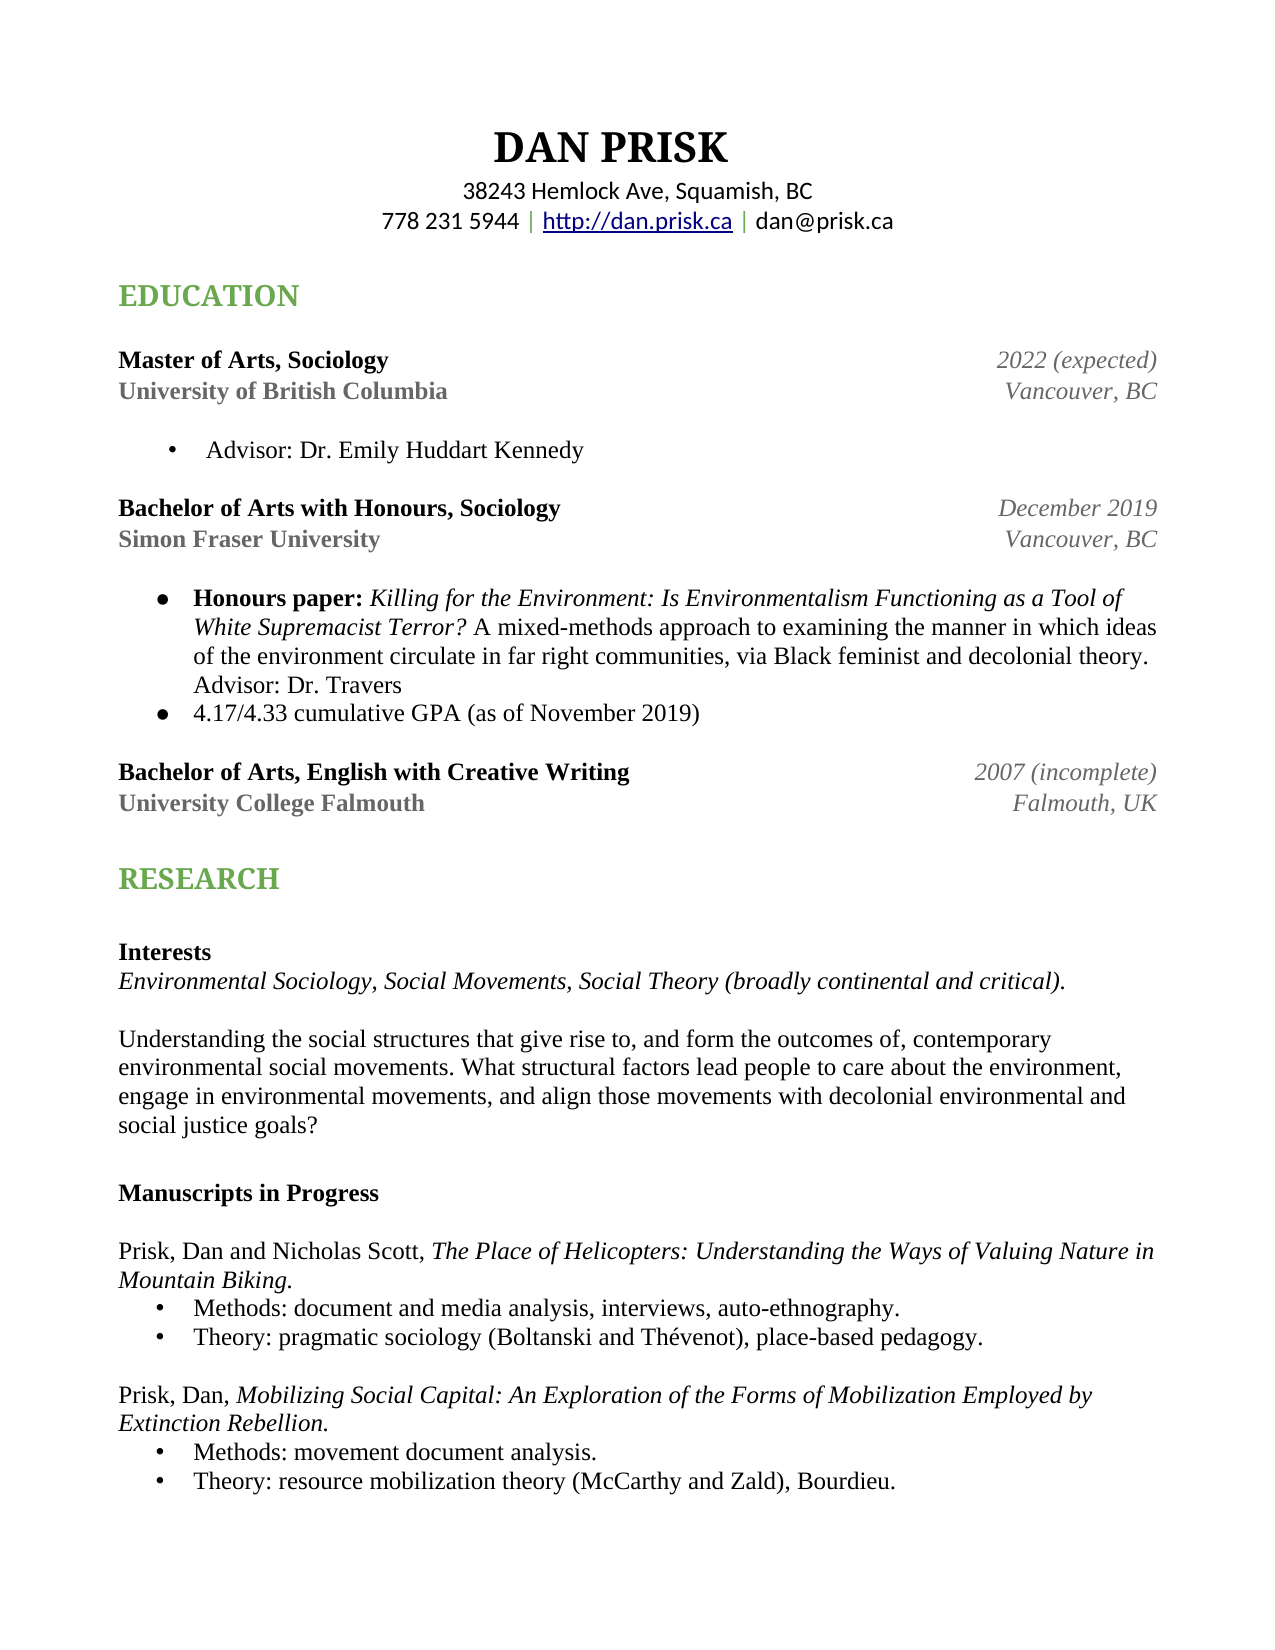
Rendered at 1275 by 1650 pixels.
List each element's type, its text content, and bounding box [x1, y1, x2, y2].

text Interests [118, 937, 1157, 966]
table_header 2007 (incomplete) [638, 756, 1157, 787]
table_cell Simon Fraser University [118, 524, 637, 554]
text DAN PRISK [493, 118, 1157, 175]
text 38243 Hemlock Ave, Squamish, BC [118, 175, 1157, 205]
table_cell Falmouth, UK [638, 788, 1157, 818]
table_cell University of British Columbia [118, 375, 637, 406]
list Theory: resource mobilization theory (McCarthy and Zald), Bourdieu. [156, 1466, 1157, 1495]
list Honours paper: Killing for the Environment: Is Environmentalism Functioning as a Tool of White Supremacist Terror? A mixed-methods approach to examining the manner in which ideas of the environment circulate in far right communities, via Black feminist and decolonial theory. Advisor: Dr. Travers [156, 583, 1157, 698]
table_header 2022 (expected) [638, 344, 1157, 375]
table_header Bachelor of Arts, English with Creative Writing [118, 756, 637, 787]
text Understanding the social structures that give rise to, and form the outcomes of, contemporary environmental social movements. What structural factors lead people to care about the environment, engage in environmental movements, and align those movements with decolonial environmental and social justice goals? [118, 1024, 1157, 1139]
list Theory: pragmatic sociology (Boltanski and Thévenot), place-based pedagogy. [156, 1322, 1157, 1351]
table_cell University College Falmouth [118, 788, 637, 818]
text Prisk, Dan and Nicholas Scott, The Place of Helicopters: Understanding the Ways of Valuing Nature in Mountain Biking. [118, 1236, 1157, 1293]
table_header Bachelor of Arts with Honours, Sociology [118, 493, 637, 523]
text Manuscripts in Progress [118, 1178, 1157, 1207]
list Advisor: Dr. Emily Huddart Kennedy [168, 435, 1157, 464]
text Environmental Sociology, Social Movements, Social Theory (broadly continental and critical). [118, 966, 1157, 995]
text RESEARCH [118, 858, 1157, 898]
table_header December 2019 [638, 493, 1157, 523]
list 4.17/4.33 cumulative GPA (as of November 2019) [156, 698, 1157, 728]
table_cell Vancouver, BC [638, 375, 1157, 406]
text EDUCATION [118, 276, 1157, 315]
text 778 231 5944 | http://dan.prisk.ca | dan@prisk.ca [118, 205, 1157, 236]
table_header Master of Arts, Sociology [118, 344, 637, 375]
list Methods: document and media analysis, interviews, auto-ethnography. [156, 1293, 1157, 1322]
table_cell Vancouver, BC [638, 524, 1157, 554]
text Prisk, Dan, Mobilizing Social Capital: An Exploration of the Forms of Mobilization Employed by Extinction Rebellion. [118, 1380, 1157, 1437]
list Methods: movement document analysis. [156, 1437, 1157, 1466]
